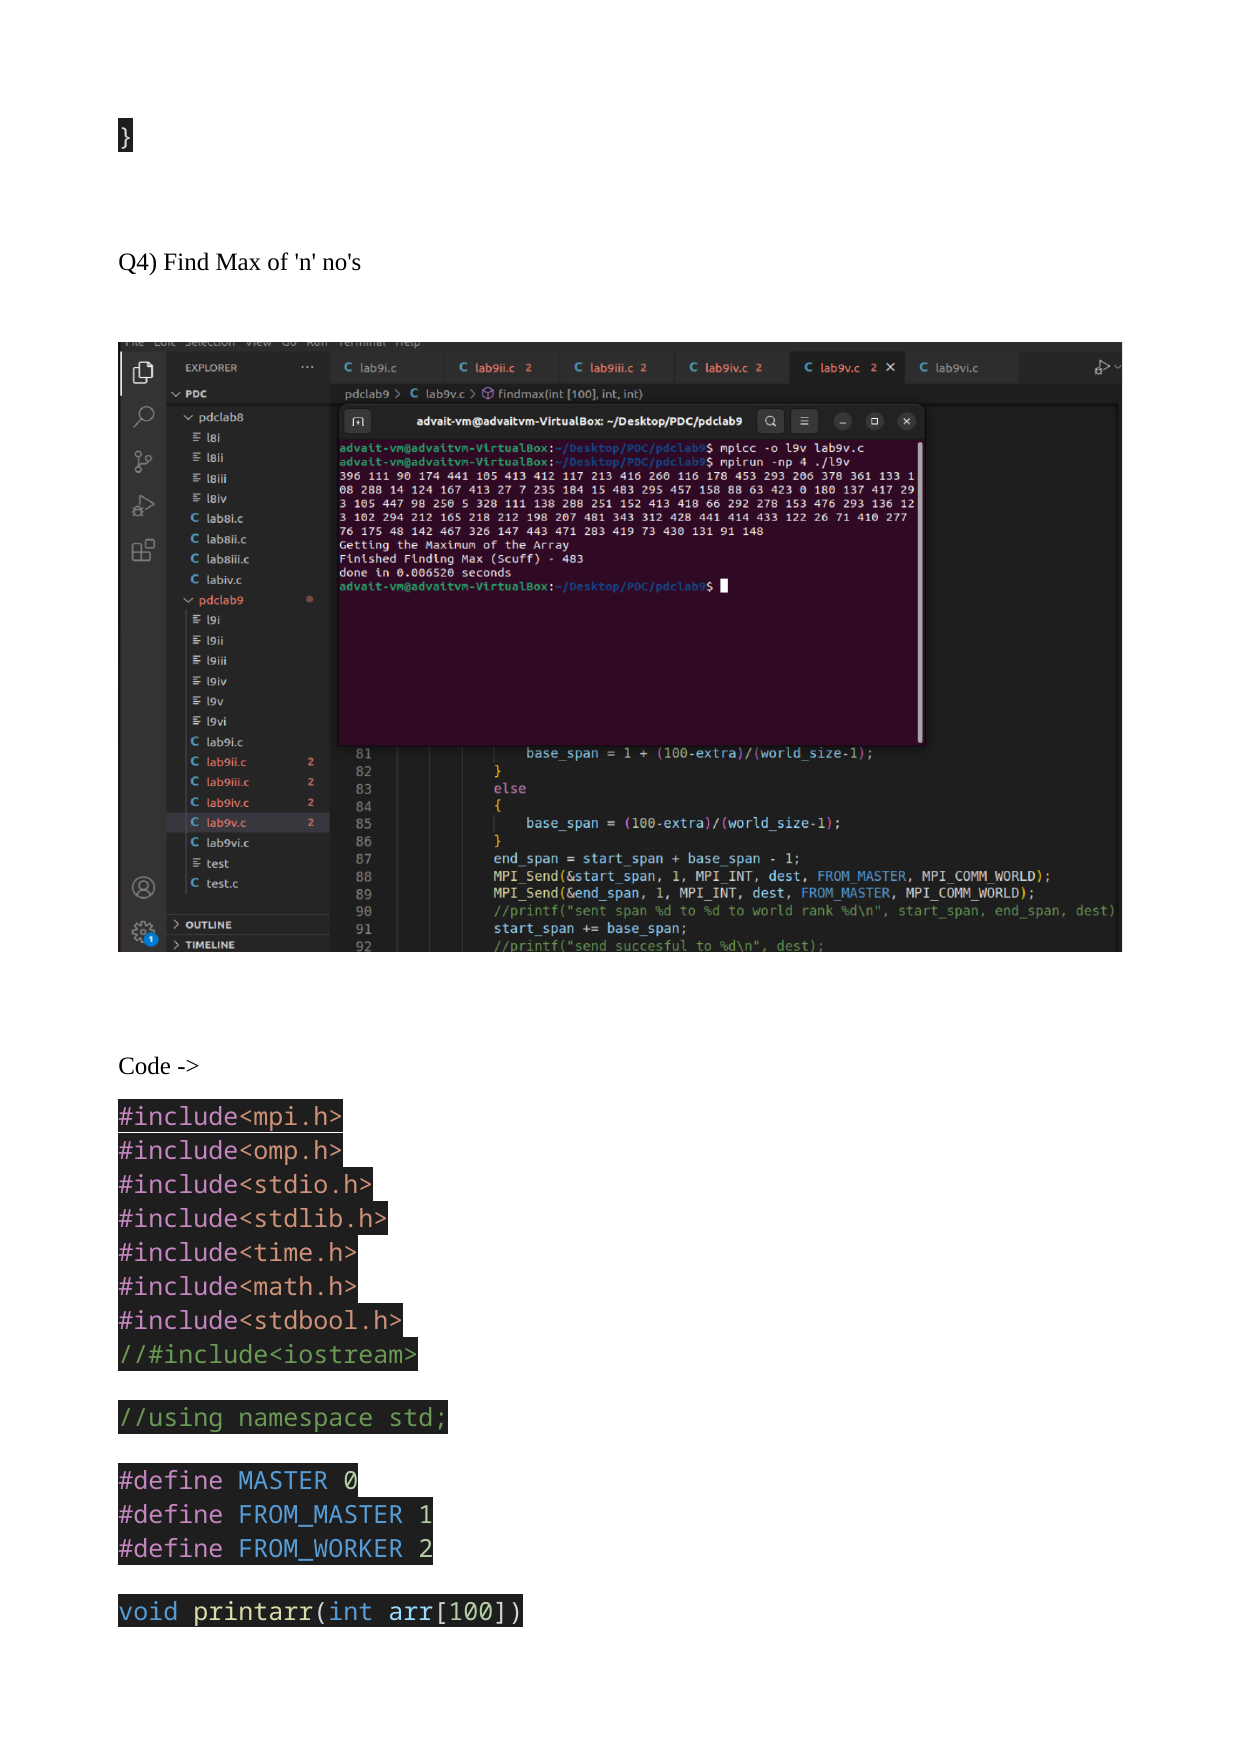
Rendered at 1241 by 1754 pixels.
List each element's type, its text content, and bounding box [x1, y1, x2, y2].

text #include<stdlib.h> [118, 1201, 1122, 1235]
text Q4) Find Max of 'n' no's [118, 247, 1122, 276]
text #define MASTER 0 [118, 1462, 1122, 1497]
text #include<omp.h> [118, 1132, 1122, 1167]
text //using namespace std; [118, 1400, 1122, 1434]
text #include<mpi.h> [118, 1098, 1122, 1132]
text //#include<iostream> [118, 1337, 1122, 1371]
text void printarr(int arr[100]) [118, 1593, 1122, 1627]
text #define FROM_MASTER 1 [118, 1497, 1122, 1531]
text Code -> [118, 1051, 1122, 1079]
text #include<time.h> [118, 1235, 1122, 1269]
text #include<stdio.h> [118, 1167, 1122, 1201]
text #define FROM_WORKER 2 [118, 1531, 1122, 1565]
text #include<math.h> [118, 1269, 1122, 1303]
text } [118, 118, 1122, 152]
text #include<stdbool.h> [118, 1303, 1122, 1337]
picture [118, 342, 1123, 952]
